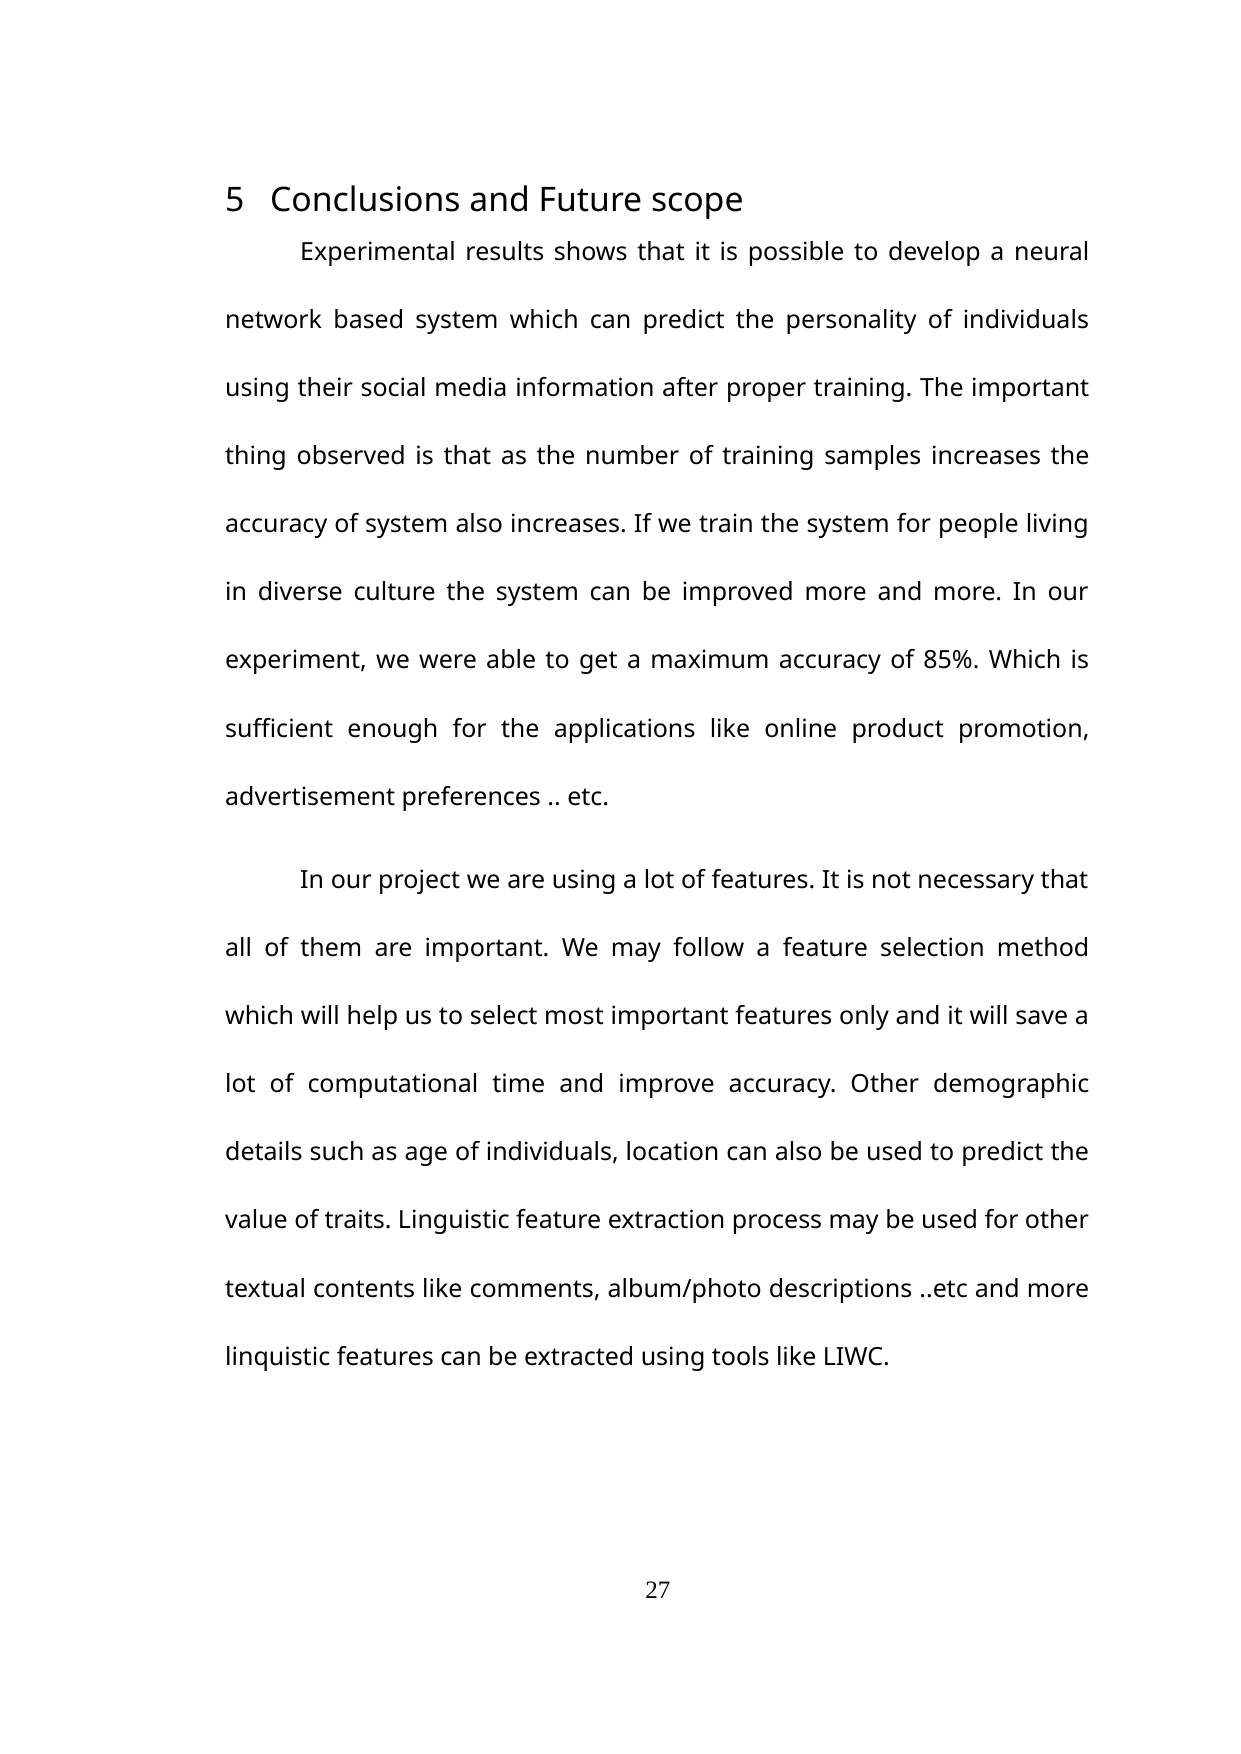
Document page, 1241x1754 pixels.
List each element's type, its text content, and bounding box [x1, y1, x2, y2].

text Experimental results shows that it is possible to develop a neural network based system which can predict the personality of individuals using their social media information after proper training. The important thing observed is that as the number of training samples increases the accuracy of system also increases. If we train the system for people living in diverse culture the system can be improved more and more. In our experiment, we were able to get a maximum accuracy of 85%. Which is sufficient enough for the applications like online product promotion, advertisement preferences .. etc. [225, 233, 1090, 812]
text In our project we are using a lot of features. It is not necessary that all of them are important. We may follow a feature selection method which will help us to select most important features only and it will save a lot of computational time and improve accuracy. Other demographic details such as age of individuals, location can also be used to predict the value of traits. Linguistic feature extraction process may be used for other textual contents like comments, album/photo descriptions ..etc and more linquistic features can be extracted using tools like LIWC. [225, 862, 1090, 1372]
subtitle Conclusions and Future scope [225, 175, 1090, 221]
